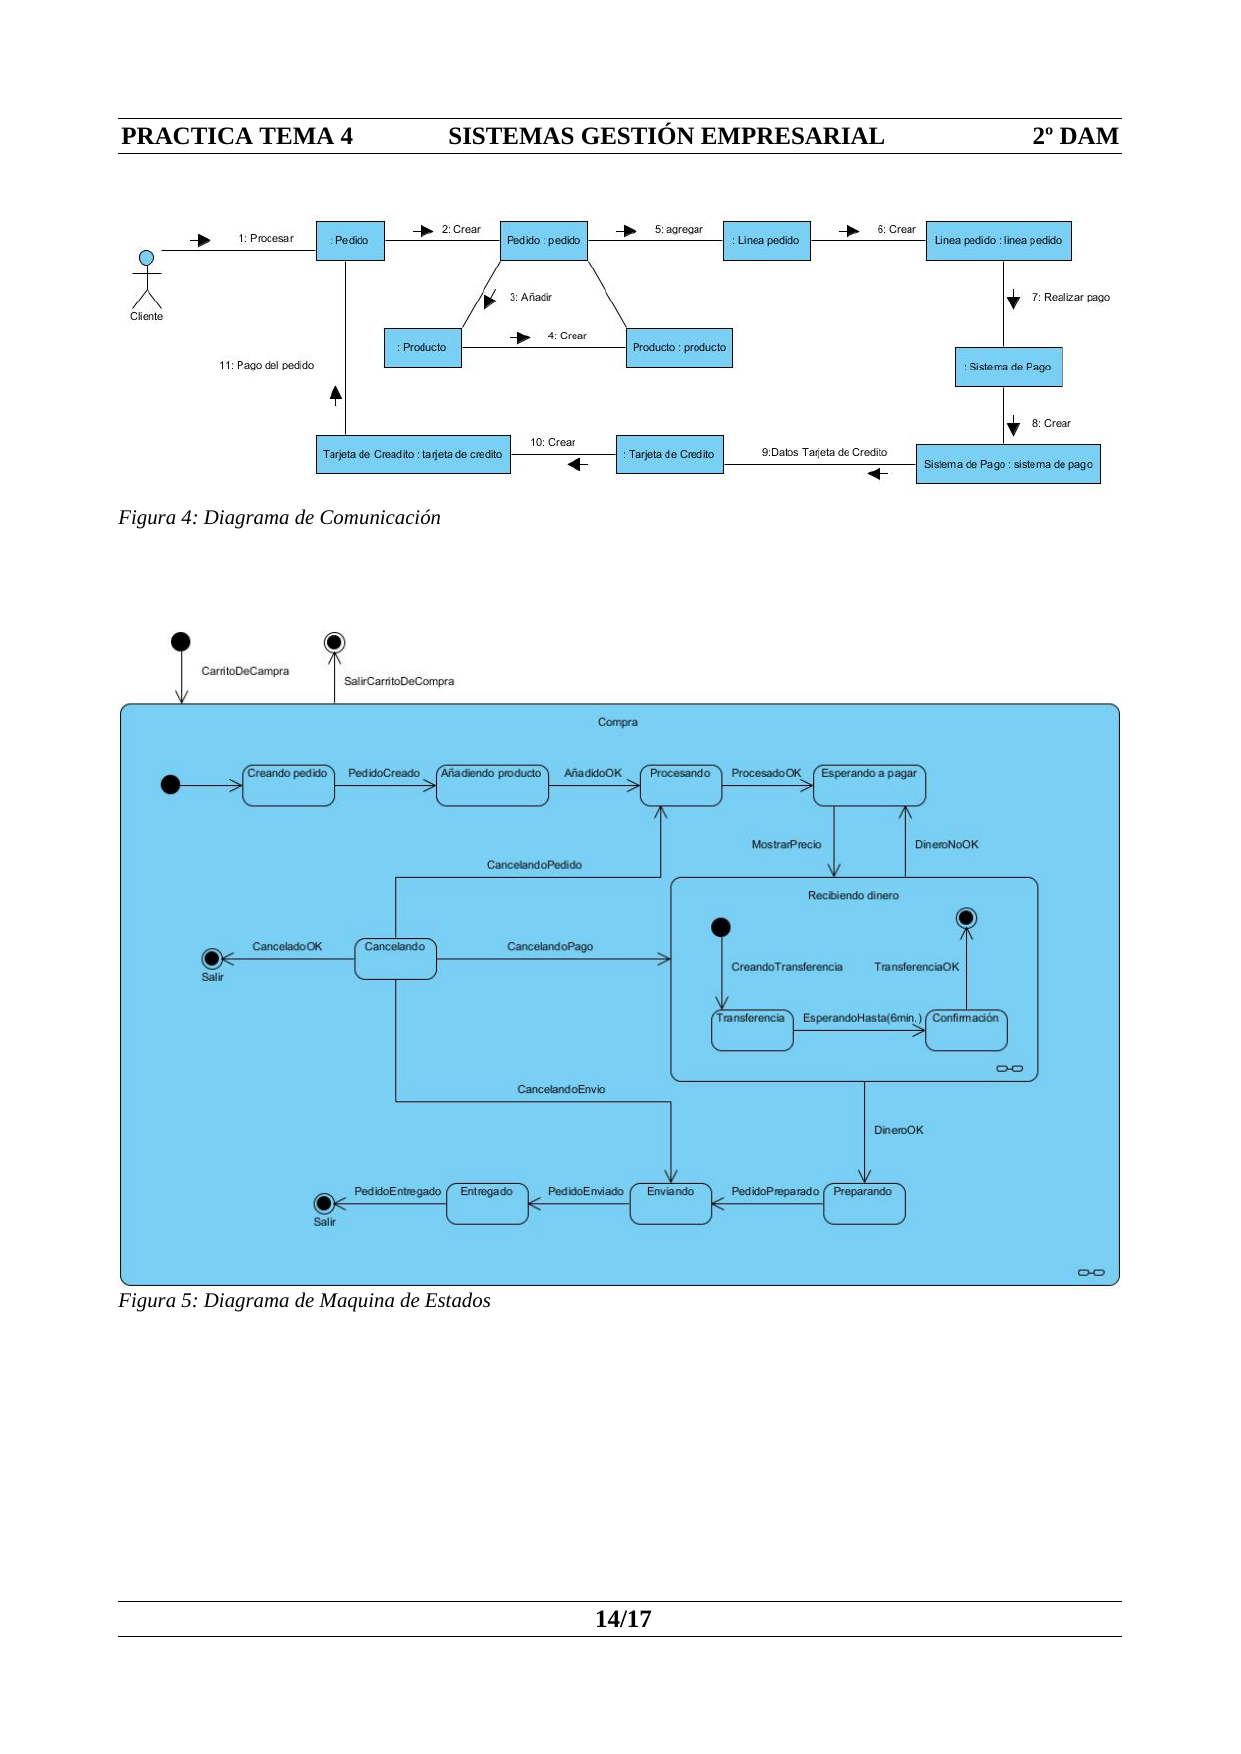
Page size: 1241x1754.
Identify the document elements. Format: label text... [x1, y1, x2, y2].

picture [118, 199, 1123, 506]
text Figura 4: Diagrama de Comunicación [118, 506, 1122, 529]
text Figura 5: Diagrama de Maquina de Estados [118, 1289, 1122, 1312]
picture [118, 630, 1123, 1289]
